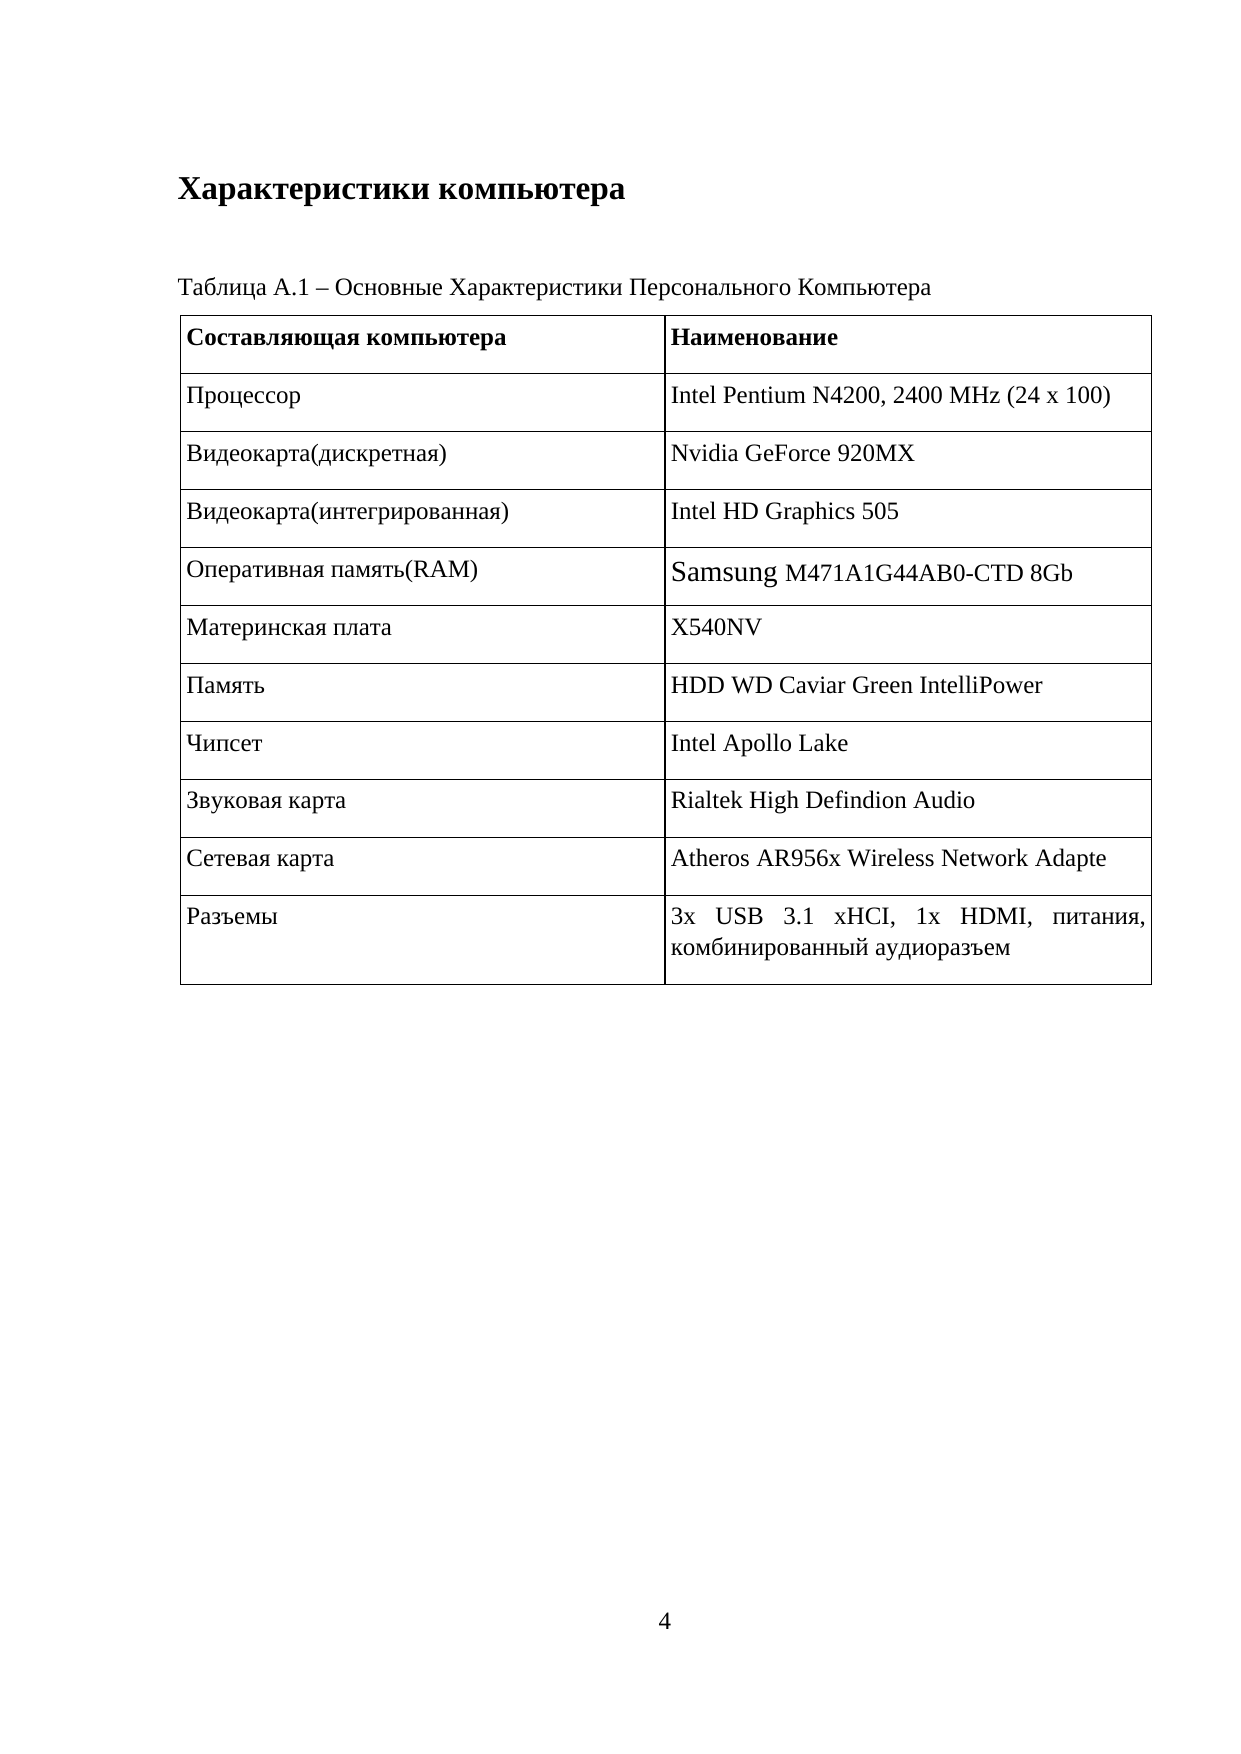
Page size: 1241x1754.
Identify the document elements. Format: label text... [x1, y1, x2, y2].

table_cell Звуковая карта [181, 780, 664, 837]
table_cell Память [181, 664, 664, 721]
table_cell Видеокарта(интегрированная) [181, 490, 664, 547]
table_cell HDD WD Caviar Green IntelliPower [666, 664, 1151, 721]
table_cell Rialtek High Defindion Audio [666, 780, 1151, 837]
table_header Наименование [666, 316, 1151, 373]
table_cell Atheros AR956x Wireless Network Adapte [666, 838, 1151, 894]
table_cell Intel HD Graphics 505 [666, 490, 1151, 547]
table_cell Оперативная память(RAM) [181, 548, 664, 605]
table_header Составляющая компьютера [181, 316, 664, 373]
table_cell Процессор [181, 374, 664, 431]
table_cell Intel Pentium N4200, 2400 MHz (24 x 100) [666, 374, 1151, 431]
subtitle Характеристики компьютера [177, 168, 1152, 206]
table_cell Samsung M471A1G44AB0-CTD 8Gb [666, 548, 1151, 605]
table_cell Nvidia GeForce 920MX [666, 432, 1151, 489]
table_cell X540NV [666, 606, 1151, 663]
table_cell Материнская плата [181, 606, 664, 663]
table_cell Intel Apollo Lake [666, 722, 1151, 779]
table_cell 3x USB 3.1 xHCI, 1x HDMI, питания, комбинированный аудиоразъем [666, 896, 1151, 983]
table_cell Разъемы [181, 896, 664, 983]
table_cell Чипсет [181, 722, 664, 779]
table_cell Видеокарта(дискретная) [181, 432, 664, 489]
table_cell Сетевая карта [181, 838, 664, 894]
text Таблица А.1 – Основные Характеристики Персонального Компьютера [177, 272, 1152, 301]
